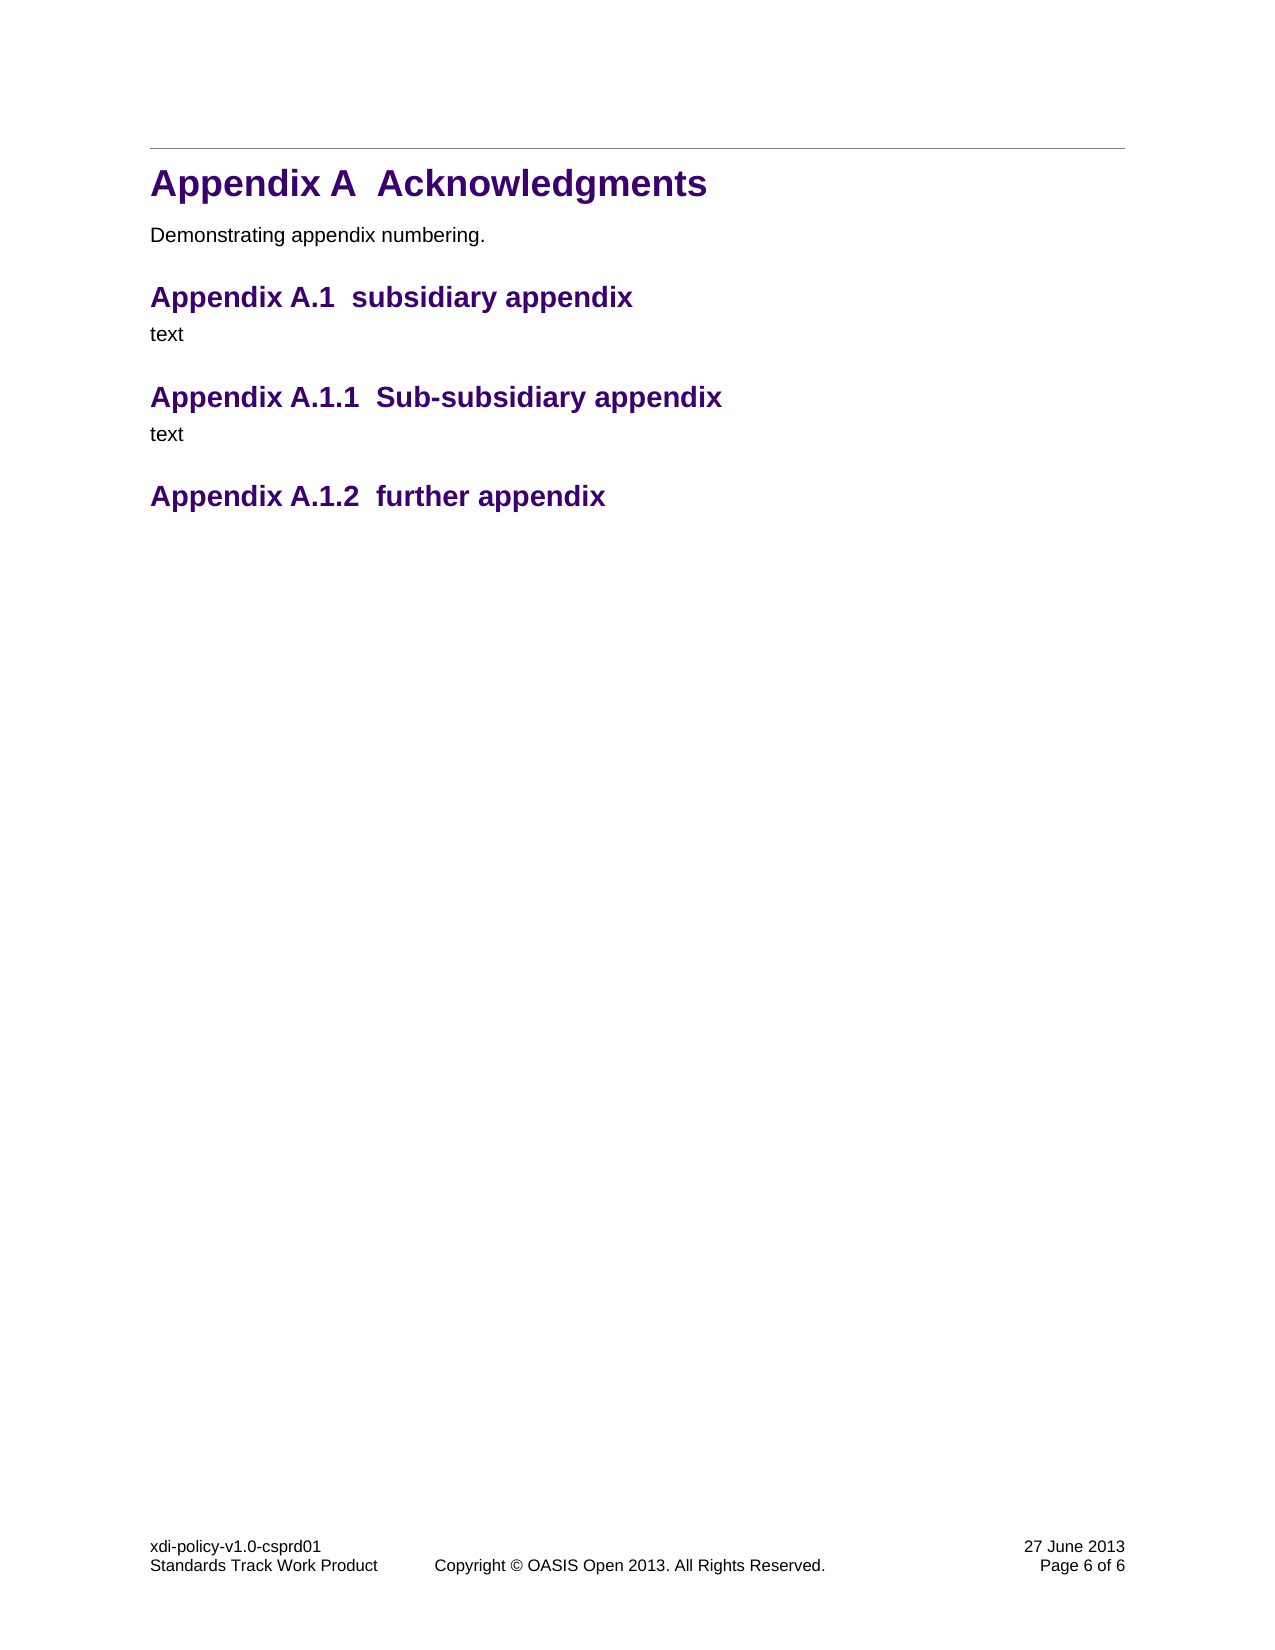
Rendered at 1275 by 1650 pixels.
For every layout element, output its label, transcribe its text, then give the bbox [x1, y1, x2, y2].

subtitle Acknowledgments [150, 149, 1125, 204]
subtitle further appendix [150, 479, 1125, 512]
subtitle Sub-subsidiary appendix [150, 379, 1125, 413]
text Demonstrating appendix numbering. [150, 223, 1125, 247]
text text [150, 421, 1125, 445]
text text [150, 322, 1125, 346]
subtitle subsidiary appendix [150, 280, 1125, 314]
